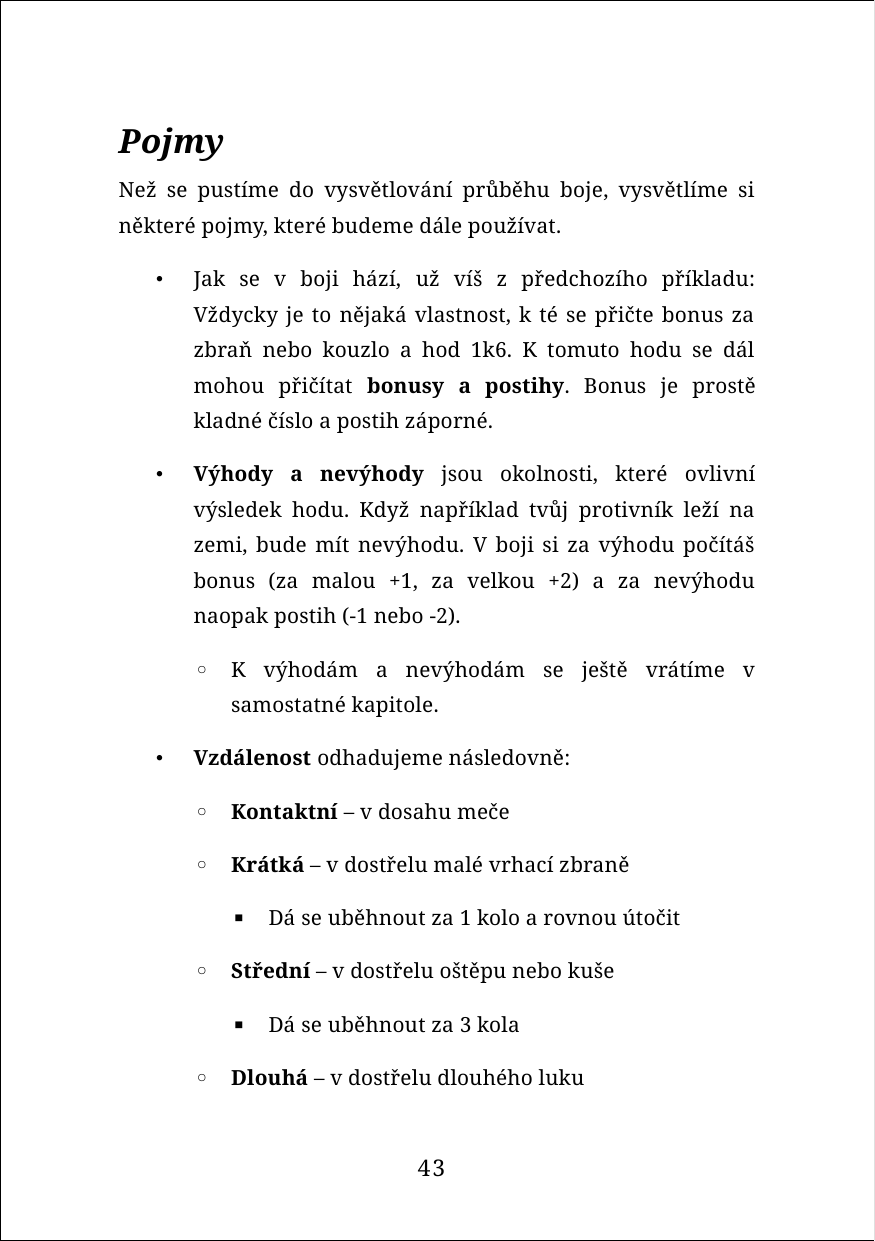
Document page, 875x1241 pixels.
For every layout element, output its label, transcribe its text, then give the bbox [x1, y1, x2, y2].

text Než se pustíme do vysvětlování průběhu boje, vysvětlíme si některé pojmy, které budeme dále používat. [118, 175, 756, 239]
subtitle Pojmy [118, 118, 756, 164]
list Krátká – v dostřelu malé vrhací zbraně [193, 850, 756, 878]
list Jak se v boji hází, už víš z předchozího příkladu: Vždycky je to nějaká vlastnost, k té se přičte bonus za zbraň nebo kouzlo a hod 1k6. K tomuto hodu se dál mohou přičítat bonusy a postihy. Bonus je prostě kladné číslo a postih záporné. [156, 264, 756, 435]
list Dlouhá – v dostřelu dlouhého luku [193, 1063, 756, 1091]
list Střední – v dostřelu oštěpu nebo kuše [193, 956, 756, 985]
list Dá se uběhnout za 1 kolo a rovnou útočit [231, 903, 756, 932]
list Vzdálenost odhadujeme následovně: [156, 743, 756, 772]
list K výhodám a nevýhodám se ještě vrátíme v samostatné kapitole. [193, 655, 756, 719]
list Kontaktní – v dosahu meče [193, 797, 756, 825]
list Dá se uběhnout za 3 kola [231, 1010, 756, 1038]
list Výhody a nevýhody jsou okolnosti, které ovlivní výsledek hodu. Když například tvůj protivník leží na zemi, bude mít nevýhodu. V boji si za výhodu počítáš bonus (za malou +1, za velkou +2) a za nevýhodu naopak postih (-1 nebo -2). [156, 459, 756, 630]
